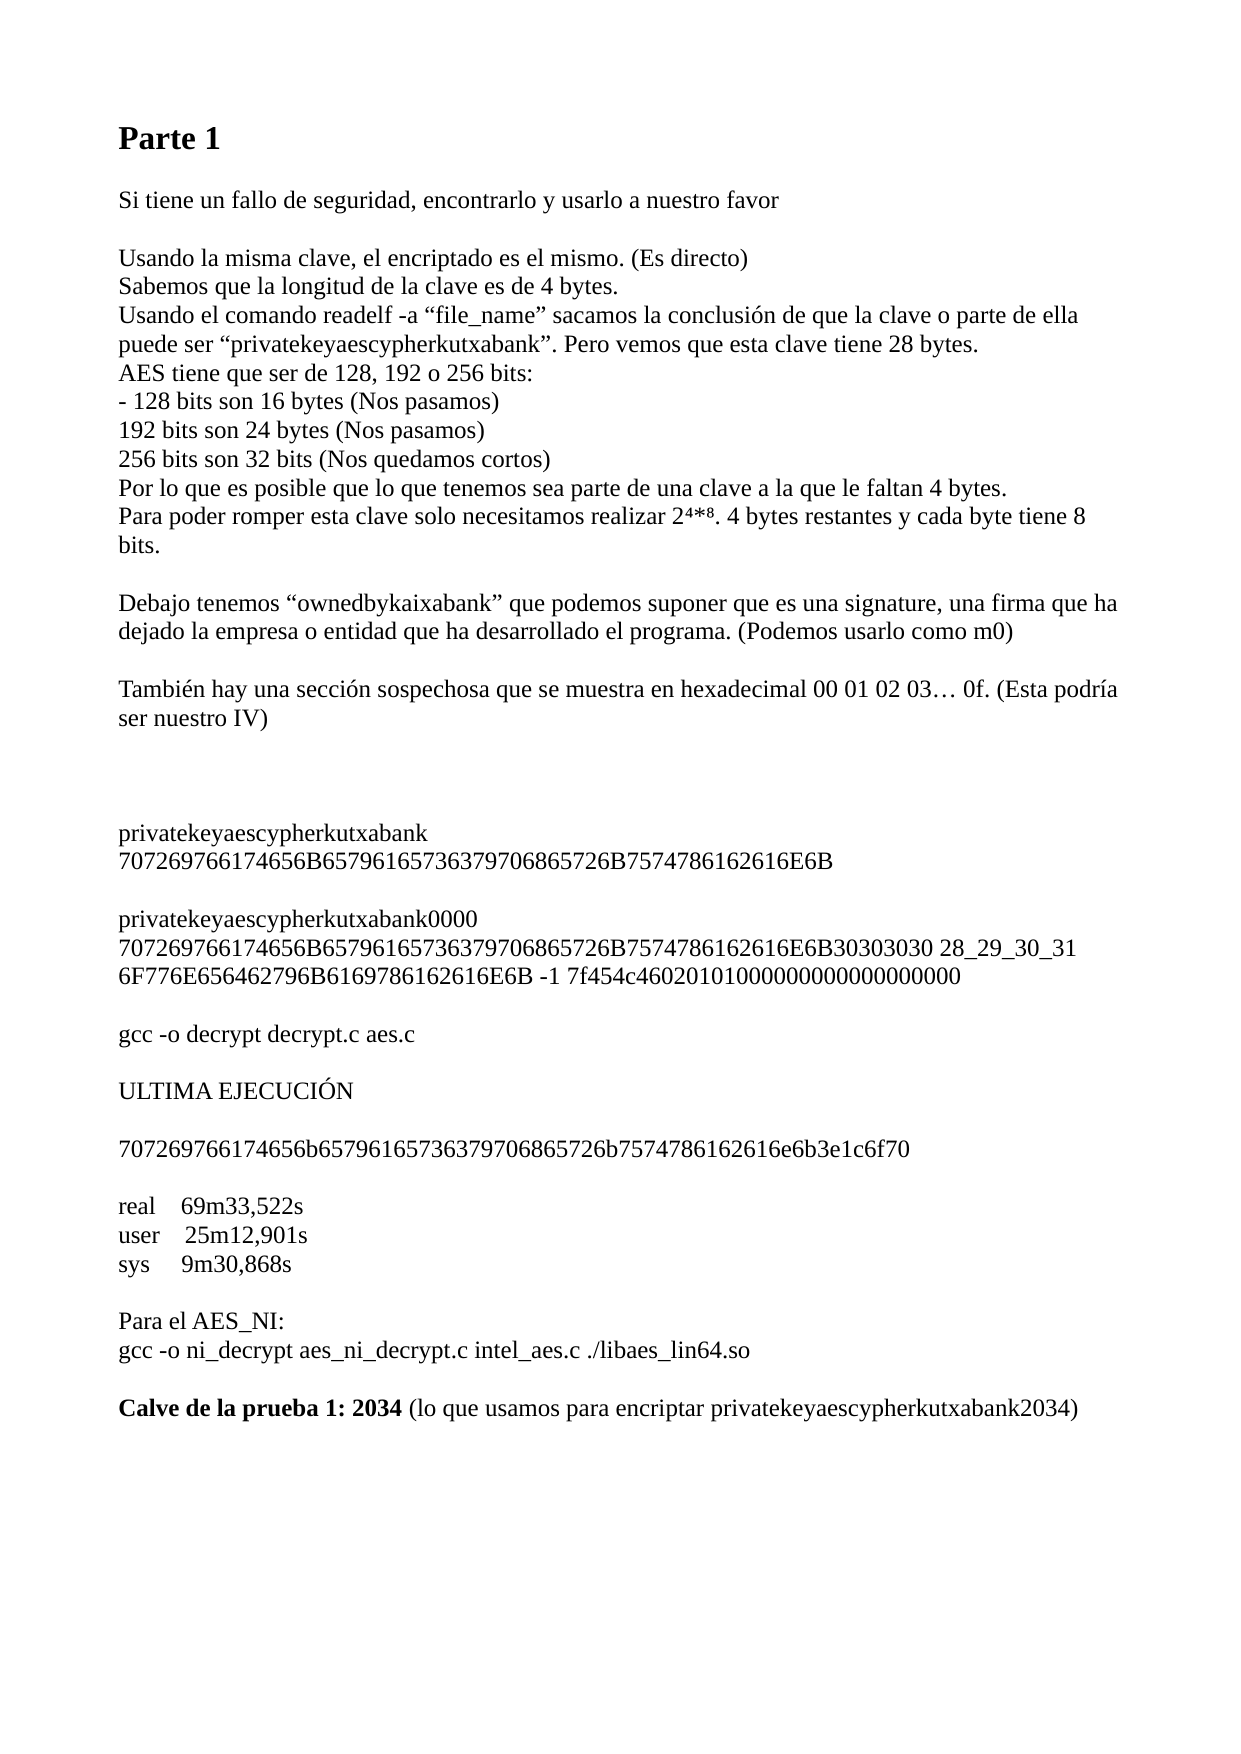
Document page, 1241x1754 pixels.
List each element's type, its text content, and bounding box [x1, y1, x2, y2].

text 707269766174656b65796165736379706865726b7574786162616e6b3e1c6f70 [118, 1134, 1122, 1163]
text AES tiene que ser de 128, 192 o 256 bits: [118, 358, 1122, 386]
text 256 bits son 32 bits (Nos quedamos cortos) [118, 444, 1122, 473]
text También hay una sección sospechosa que se muestra en hexadecimal 00 01 02 03… 0f. (Esta podría ser nuestro IV) [118, 674, 1122, 731]
text Usando el comando readelf -a “file_name” sacamos la conclusión de que la clave o parte de ella puede ser “privatekeyaescypherkutxabank”. Pero vemos que esta clave tiene 28 bytes. [118, 300, 1122, 358]
text real 69m33,522s [118, 1191, 1122, 1220]
text Si tiene un fallo de seguridad, encontrarlo y usarlo a nuestro favor [118, 185, 1122, 214]
text 707269766174656B65796165736379706865726B7574786162616E6B [118, 846, 1122, 875]
text user 25m12,901s [118, 1220, 1122, 1249]
text 707269766174656B65796165736379706865726B7574786162616E6B30303030 28_29_30_31 6F776E656462796B6169786162616E6B -1 7f454c46020101000000000000000000 [118, 933, 1122, 990]
text - 128 bits son 16 bytes (Nos pasamos) [118, 386, 1122, 415]
text Sabemos que la longitud de la clave es de 4 bytes. [118, 271, 1122, 300]
text Usando la misma clave, el encriptado es el mismo. (Es directo) [118, 243, 1122, 271]
text Para el AES_NI: [118, 1306, 1122, 1335]
text Por lo que es posible que lo que tenemos sea parte de una clave a la que le faltan 4 bytes. [118, 473, 1122, 501]
text Parte 1 [118, 118, 1122, 156]
text gcc -o ni_decrypt aes_ni_decrypt.c intel_aes.c ./libaes_lin64.so [118, 1335, 1122, 1364]
text privatekeyaescypherkutxabank0000 [118, 904, 1122, 933]
text Calve de la prueba 1: 2034 (lo que usamos para encriptar privatekeyaescypherkutxabank2034) [118, 1393, 1122, 1421]
text gcc -o decrypt decrypt.c aes.c [118, 1019, 1122, 1048]
text 192 bits son 24 bytes (Nos pasamos) [118, 415, 1122, 444]
text Para poder romper esta clave solo necesitamos realizar 2⁴*⁸. 4 bytes restantes y cada byte tiene 8 bits. [118, 501, 1122, 559]
text ULTIMA EJECUCIÓN [118, 1076, 1122, 1105]
text Debajo tenemos “ownedbykaixabank” que podemos suponer que es una signature, una firma que ha dejado la empresa o entidad que ha desarrollado el programa. (Podemos usarlo como m0) [118, 588, 1122, 645]
text sys 9m30,868s [118, 1249, 1122, 1278]
text privatekeyaescypherkutxabank [118, 818, 1122, 846]
